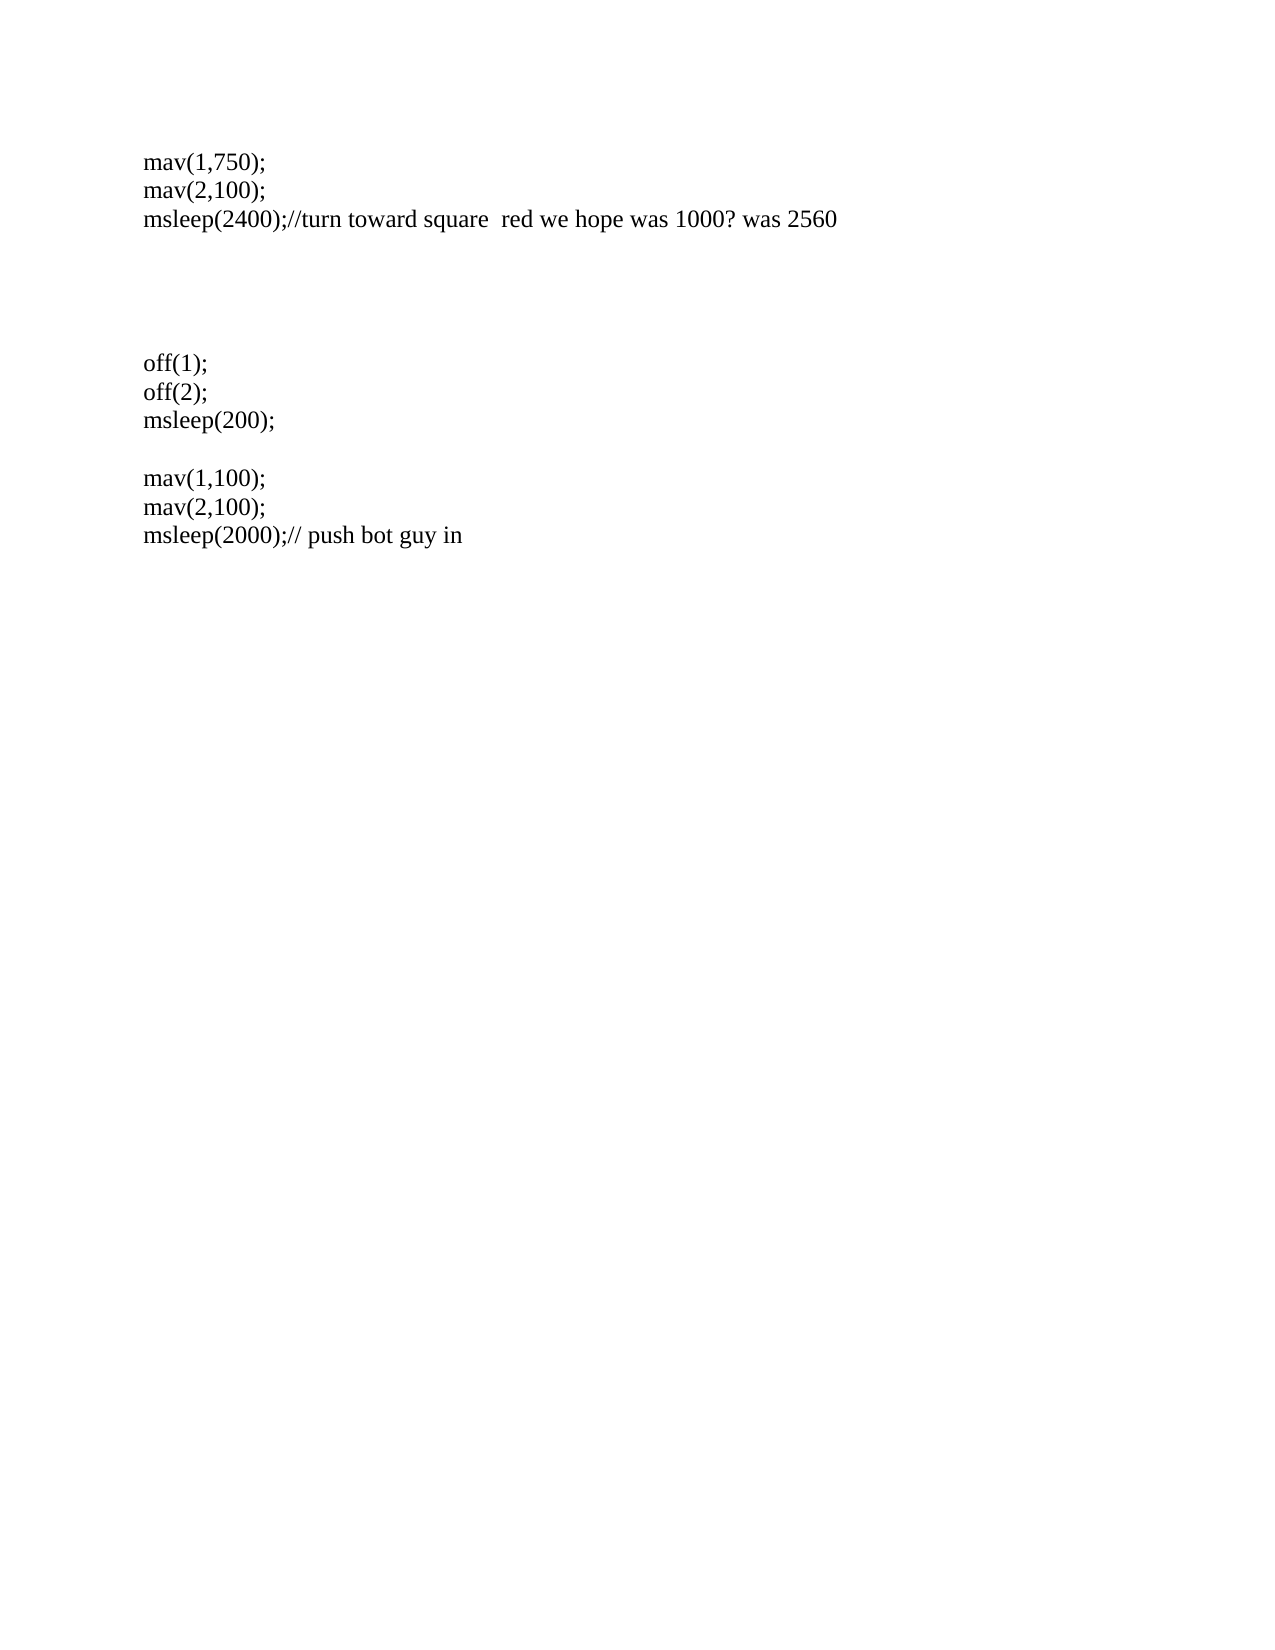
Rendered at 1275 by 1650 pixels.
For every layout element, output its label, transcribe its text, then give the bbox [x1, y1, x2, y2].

text mav(2,100); [118, 176, 1157, 204]
text msleep(2400);//turn toward square red we hope was 1000? was 2560 [118, 204, 1157, 233]
text mav(1,750); [118, 147, 1157, 176]
text mav(1,100); [118, 463, 1157, 492]
text mav(2,100); [118, 492, 1157, 521]
text msleep(200); [118, 406, 1157, 434]
text off(2); [118, 377, 1157, 406]
text msleep(2000);// push bot guy in [118, 521, 1157, 549]
text off(1); [118, 348, 1157, 377]
